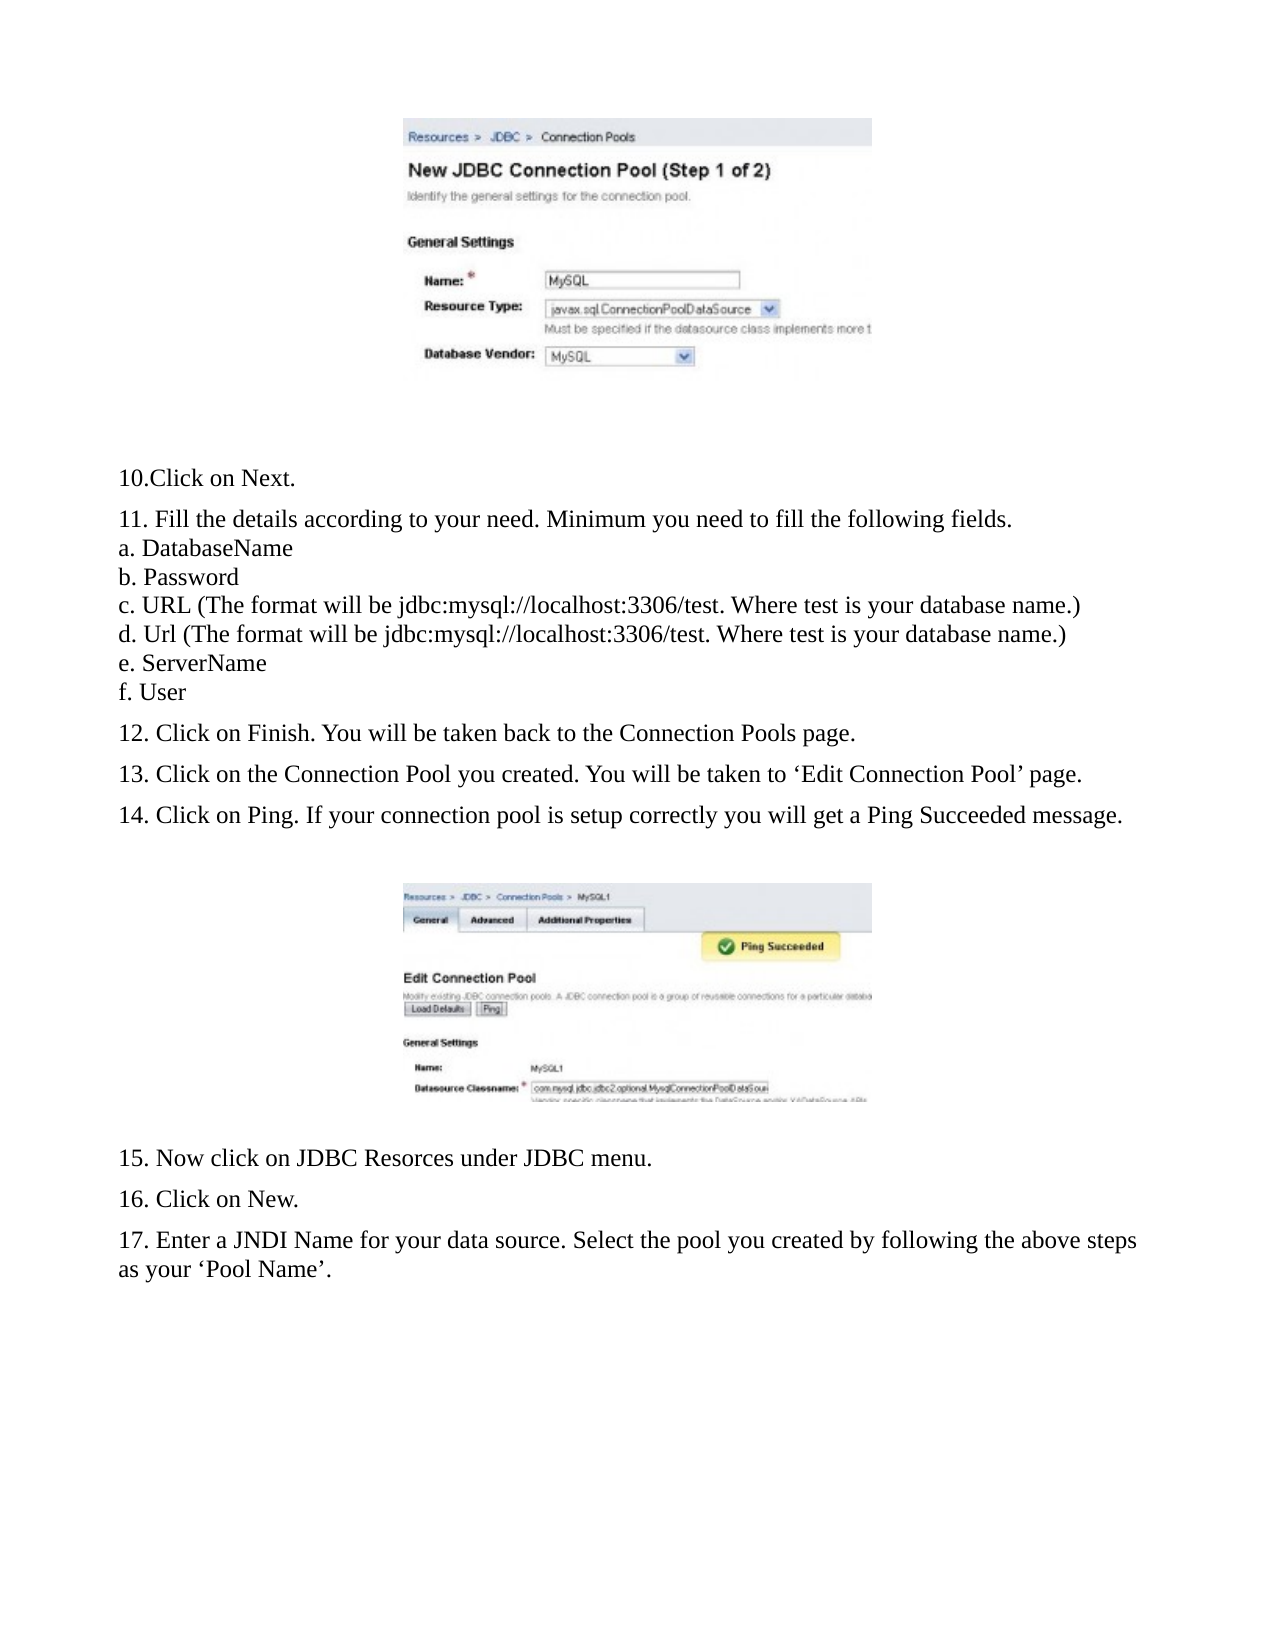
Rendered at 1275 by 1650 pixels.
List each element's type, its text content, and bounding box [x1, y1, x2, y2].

text 16. Click on New. [118, 1184, 1157, 1213]
picture [403, 118, 872, 381]
text 15. Now click on JDBC Resorces under JDBC menu. [118, 1143, 1157, 1172]
text 17. Enter a JNDI Name for your data source. Select the pool you created by following the above steps as your ‘Pool Name’. [118, 1226, 1157, 1283]
text 10.Click on Next. [118, 463, 1157, 492]
picture [403, 883, 872, 1102]
text 11. Fill the details according to your need. Minimum you need to fill the following fields. a. DatabaseName b. Password c. URL (The format will be jdbc:mysql://localhost:3306/test. Where test is your database name.) d. Url (The format will be jdbc:mysql://localhost:3306/test. Where test is your database name.) e. ServerName f. User [118, 504, 1157, 706]
text 14. Click on Ping. If your connection pool is setup correctly you will get a Ping Succeeded message. [118, 801, 1157, 829]
text 12. Click on Finish. You will be taken back to the Connection Pools page. [118, 718, 1157, 747]
text 13. Click on the Connection Pool you created. You will be taken to ‘Edit Connection Pool’ page. [118, 759, 1157, 788]
